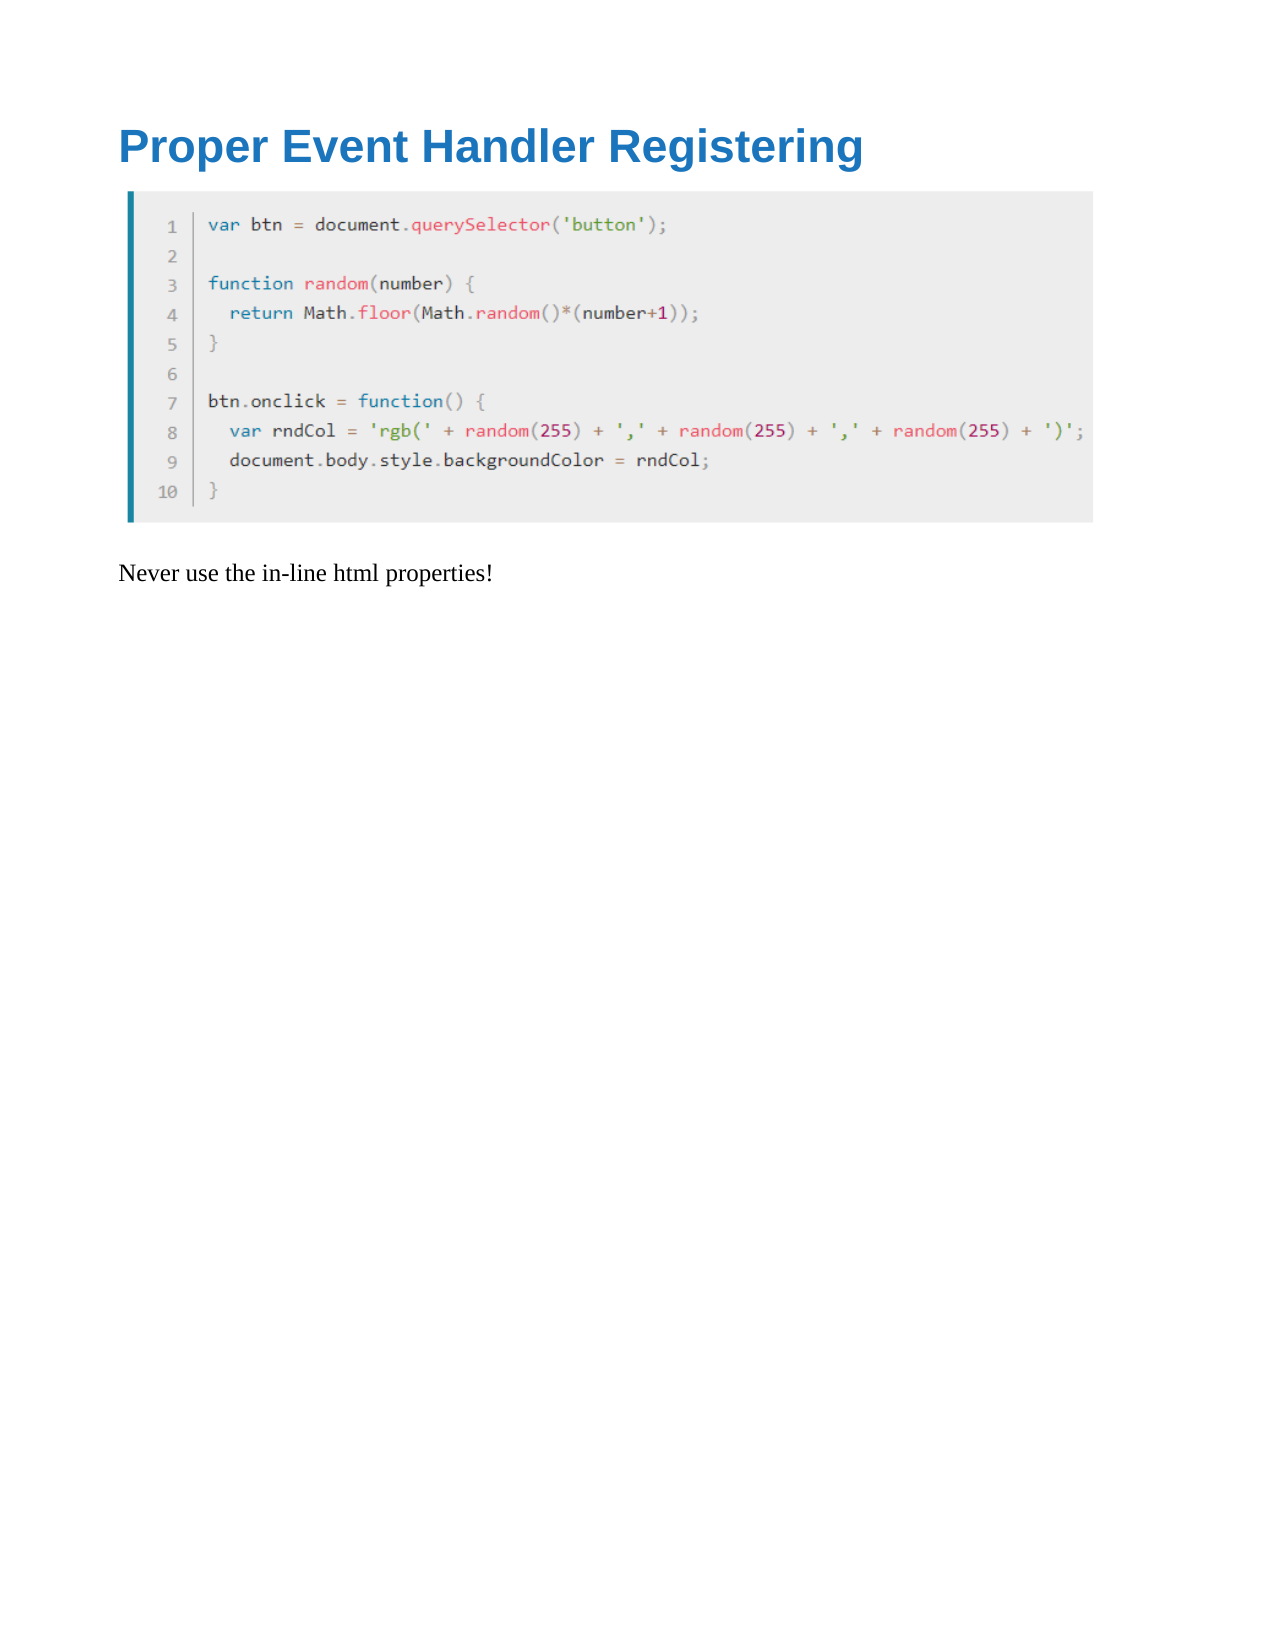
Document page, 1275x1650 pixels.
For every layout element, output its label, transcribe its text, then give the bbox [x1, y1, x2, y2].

picture [118, 184, 1094, 530]
subtitle Proper Event Handler Registering [118, 118, 1157, 172]
text Never use the in-line html properties! [118, 558, 1157, 587]
